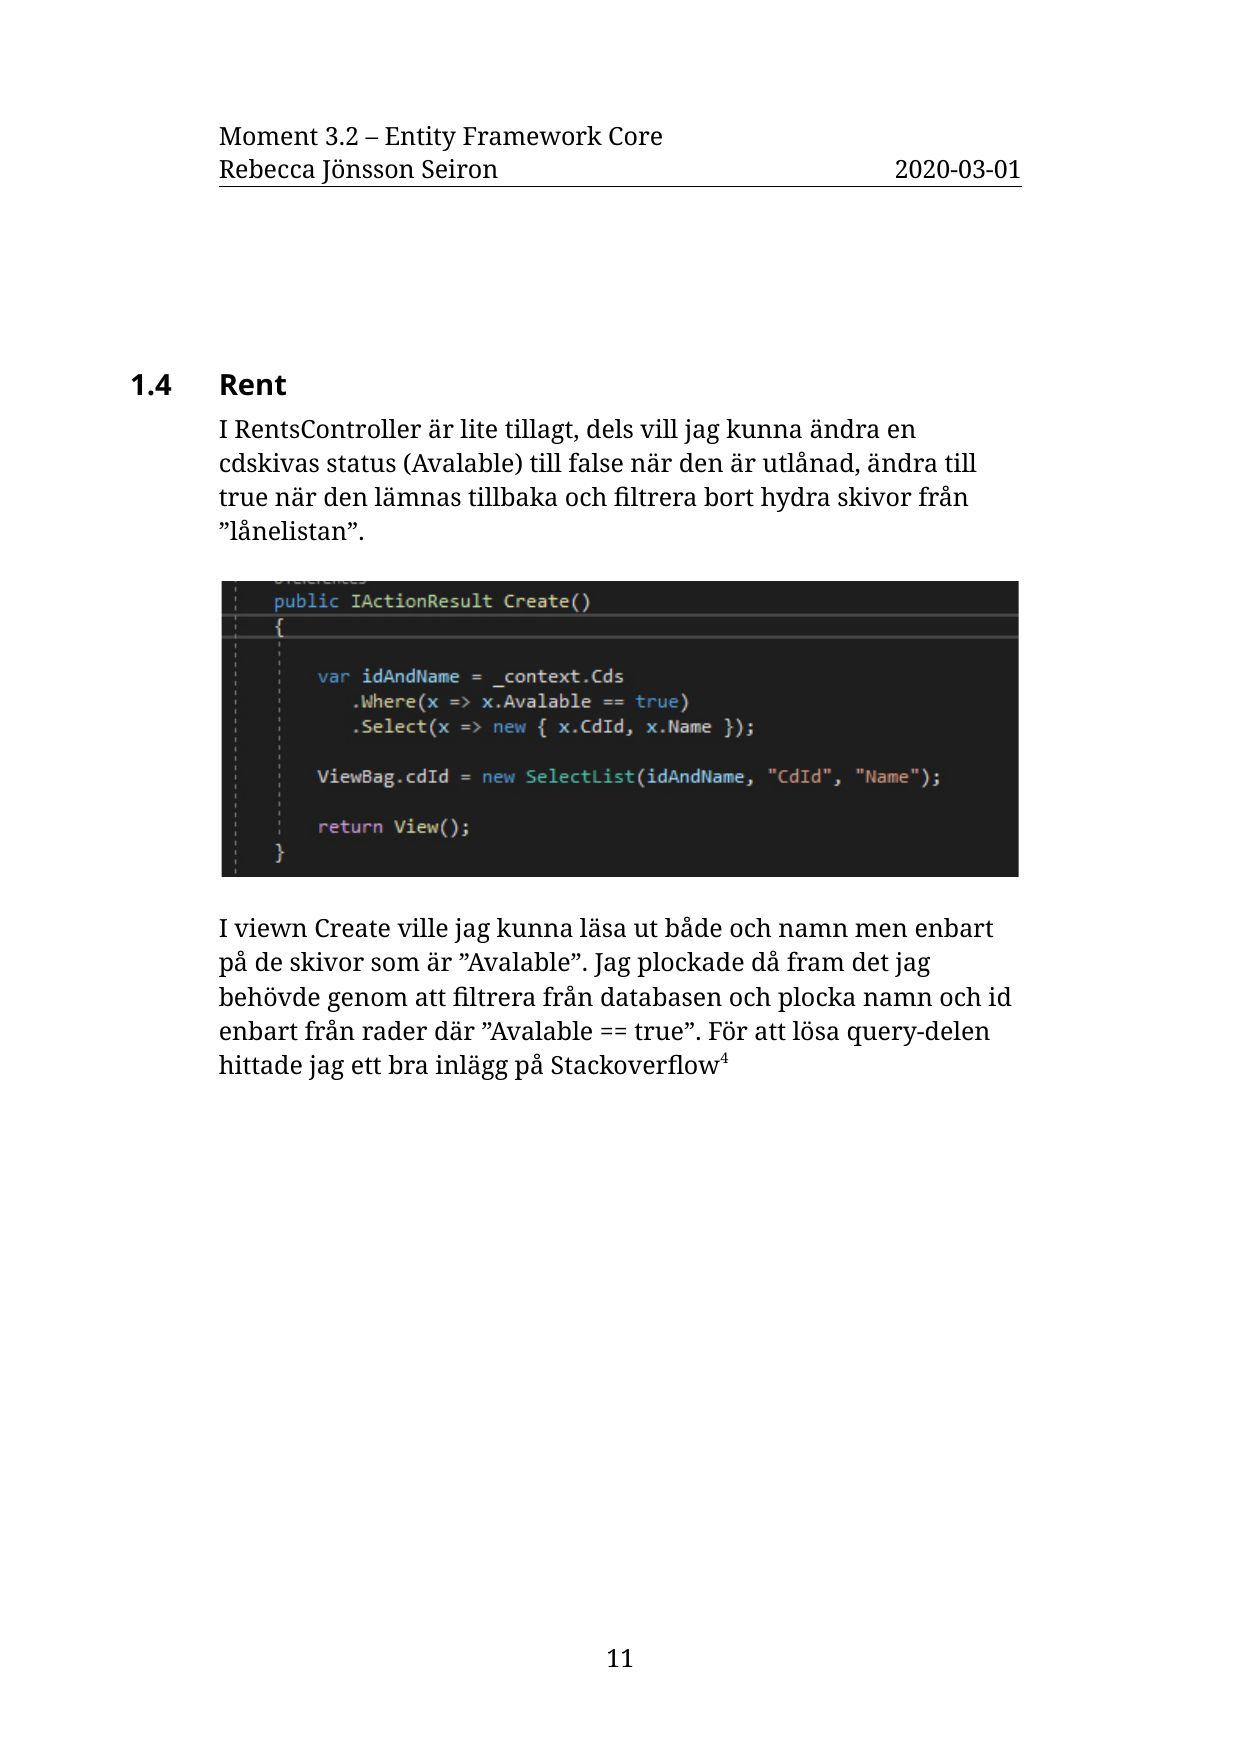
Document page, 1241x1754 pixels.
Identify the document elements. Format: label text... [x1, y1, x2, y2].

subtitle Rent [130, 364, 1022, 404]
picture [221, 581, 1019, 877]
text I viewn Create ville jag kunna läsa ut både och namn men enbart på de skivor som är ”Avalable”. Jag plockade då fram det jag behövde genom att filtrera från databasen och plocka namn och id enbart från rader där ”Avalable == true”. För att lösa query-delen hittade jag ett bra inlägg på Stackoverflow4 [218, 911, 1022, 1081]
text I RentsController är lite tillagt, dels vill jag kunna ändra en cdskivas status (Avalable) till false när den är utlånad, ändra till true när den lämnas tillbaka och filtrera bort hydra skivor från ”lånelistan”. [218, 411, 1022, 548]
